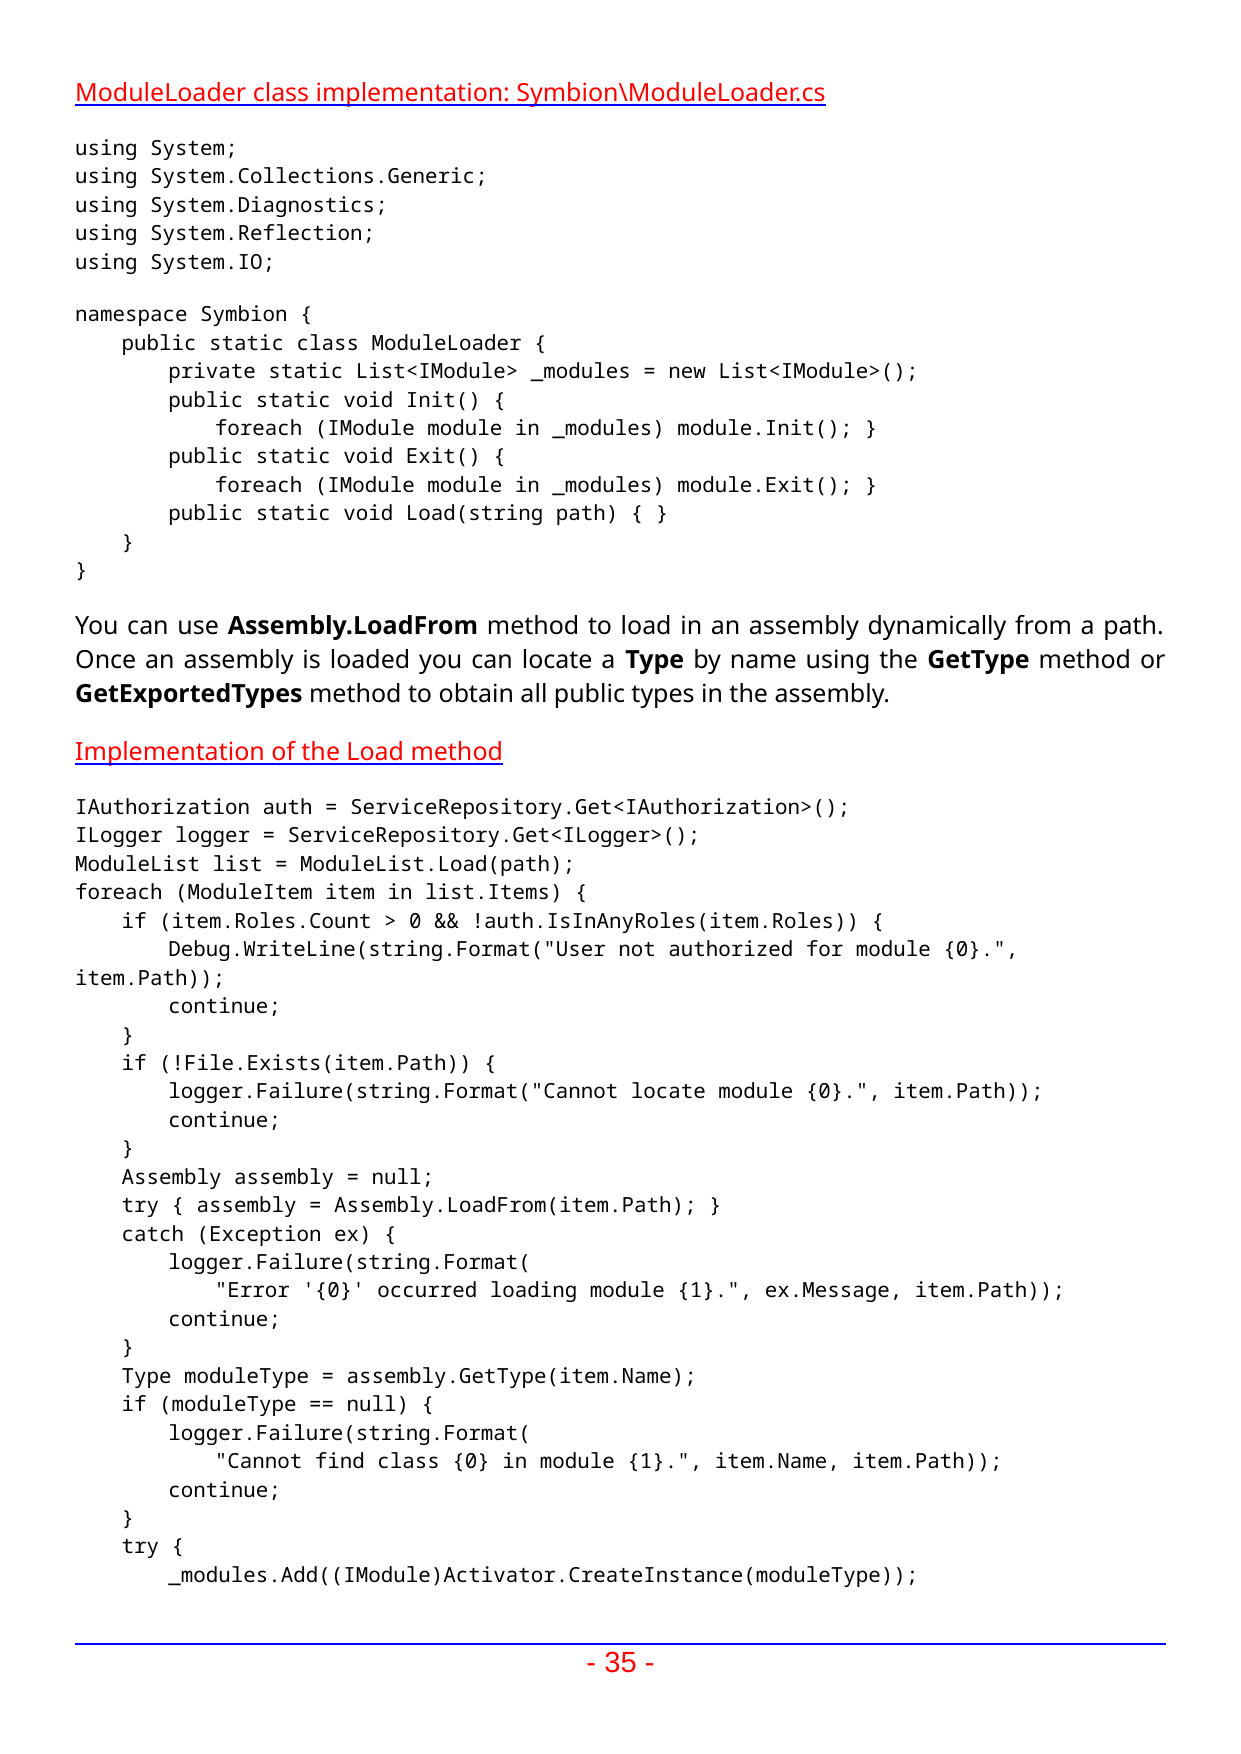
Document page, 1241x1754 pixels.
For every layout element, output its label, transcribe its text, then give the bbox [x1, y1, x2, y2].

text Assembly assembly = null; [75, 1162, 1166, 1190]
text public static void Exit() { [75, 442, 1166, 470]
text try { assembly = Assembly.LoadFrom(item.Path); } [75, 1190, 1166, 1219]
text using System.IO; [75, 247, 1166, 275]
text using System.Collections.Generic; [75, 162, 1166, 190]
text continue; [75, 1475, 1166, 1503]
text if (item.Roles.Count > 0 && !auth.IsInAnyRoles(item.Roles)) { [75, 906, 1166, 934]
text public static class ModuleLoader { [75, 328, 1166, 356]
text _modules.Add((IModule)Activator.CreateInstance(moduleType)); [75, 1560, 1166, 1588]
text namespace Symbion { [75, 299, 1166, 328]
text using System.Reflection; [75, 218, 1166, 247]
text logger.Failure(string.Format( [75, 1247, 1166, 1276]
text foreach (ModuleItem item in list.Items) { [75, 877, 1166, 906]
text } [75, 527, 1166, 555]
text "Error '{0}' occurred loading module {1}.", ex.Message, item.Path)); [75, 1276, 1166, 1304]
text continue; [75, 1304, 1166, 1332]
text logger.Failure(string.Format("Cannot locate module {0}.", item.Path)); [75, 1077, 1166, 1105]
text using System.Diagnostics; [75, 190, 1166, 218]
text public static void Init() { [75, 385, 1166, 413]
text "Cannot find class {0} in module {1}.", item.Name, item.Path)); [75, 1446, 1166, 1475]
text logger.Failure(string.Format( [75, 1418, 1166, 1446]
text } [75, 1332, 1166, 1361]
text ModuleList list = ModuleList.Load(path); [75, 849, 1166, 877]
text } [75, 555, 1166, 584]
text private static List<IModule> _modules = new List<IModule>(); [75, 356, 1166, 385]
text ModuleLoader class implementation: Symbion\ModuleLoader.cs [75, 75, 1166, 109]
text continue; [75, 991, 1166, 1020]
text ILogger logger = ServiceRepository.Get<ILogger>(); [75, 821, 1166, 849]
text public static void Load(string path) { } [75, 498, 1166, 527]
text try { [75, 1532, 1166, 1560]
text catch (Exception ex) { [75, 1219, 1166, 1247]
text Type moduleType = assembly.GetType(item.Name); [75, 1361, 1166, 1389]
text You can use Assembly.LoadFrom method to load in an assembly dynamically from a path. Once an assembly is loaded you can locate a Type by name using the GetType method or GetExportedTypes method to obtain all public types in the assembly. [75, 608, 1166, 710]
text } [75, 1133, 1166, 1162]
text Implementation of the Load method [75, 734, 1166, 768]
text foreach (IModule module in _modules) module.Exit(); } [75, 470, 1166, 498]
text } [75, 1020, 1166, 1048]
text Debug.WriteLine(string.Format("User not authorized for module {0}.", item.Path)); [75, 934, 1166, 991]
text if (moduleType == null) { [75, 1389, 1166, 1418]
text IAuthorization auth = ServiceRepository.Get<IAuthorization>(); [75, 792, 1166, 821]
text continue; [75, 1105, 1166, 1133]
text using System; [75, 133, 1166, 162]
text } [75, 1503, 1166, 1532]
text foreach (IModule module in _modules) module.Init(); } [75, 413, 1166, 442]
text if (!File.Exists(item.Path)) { [75, 1048, 1166, 1077]
